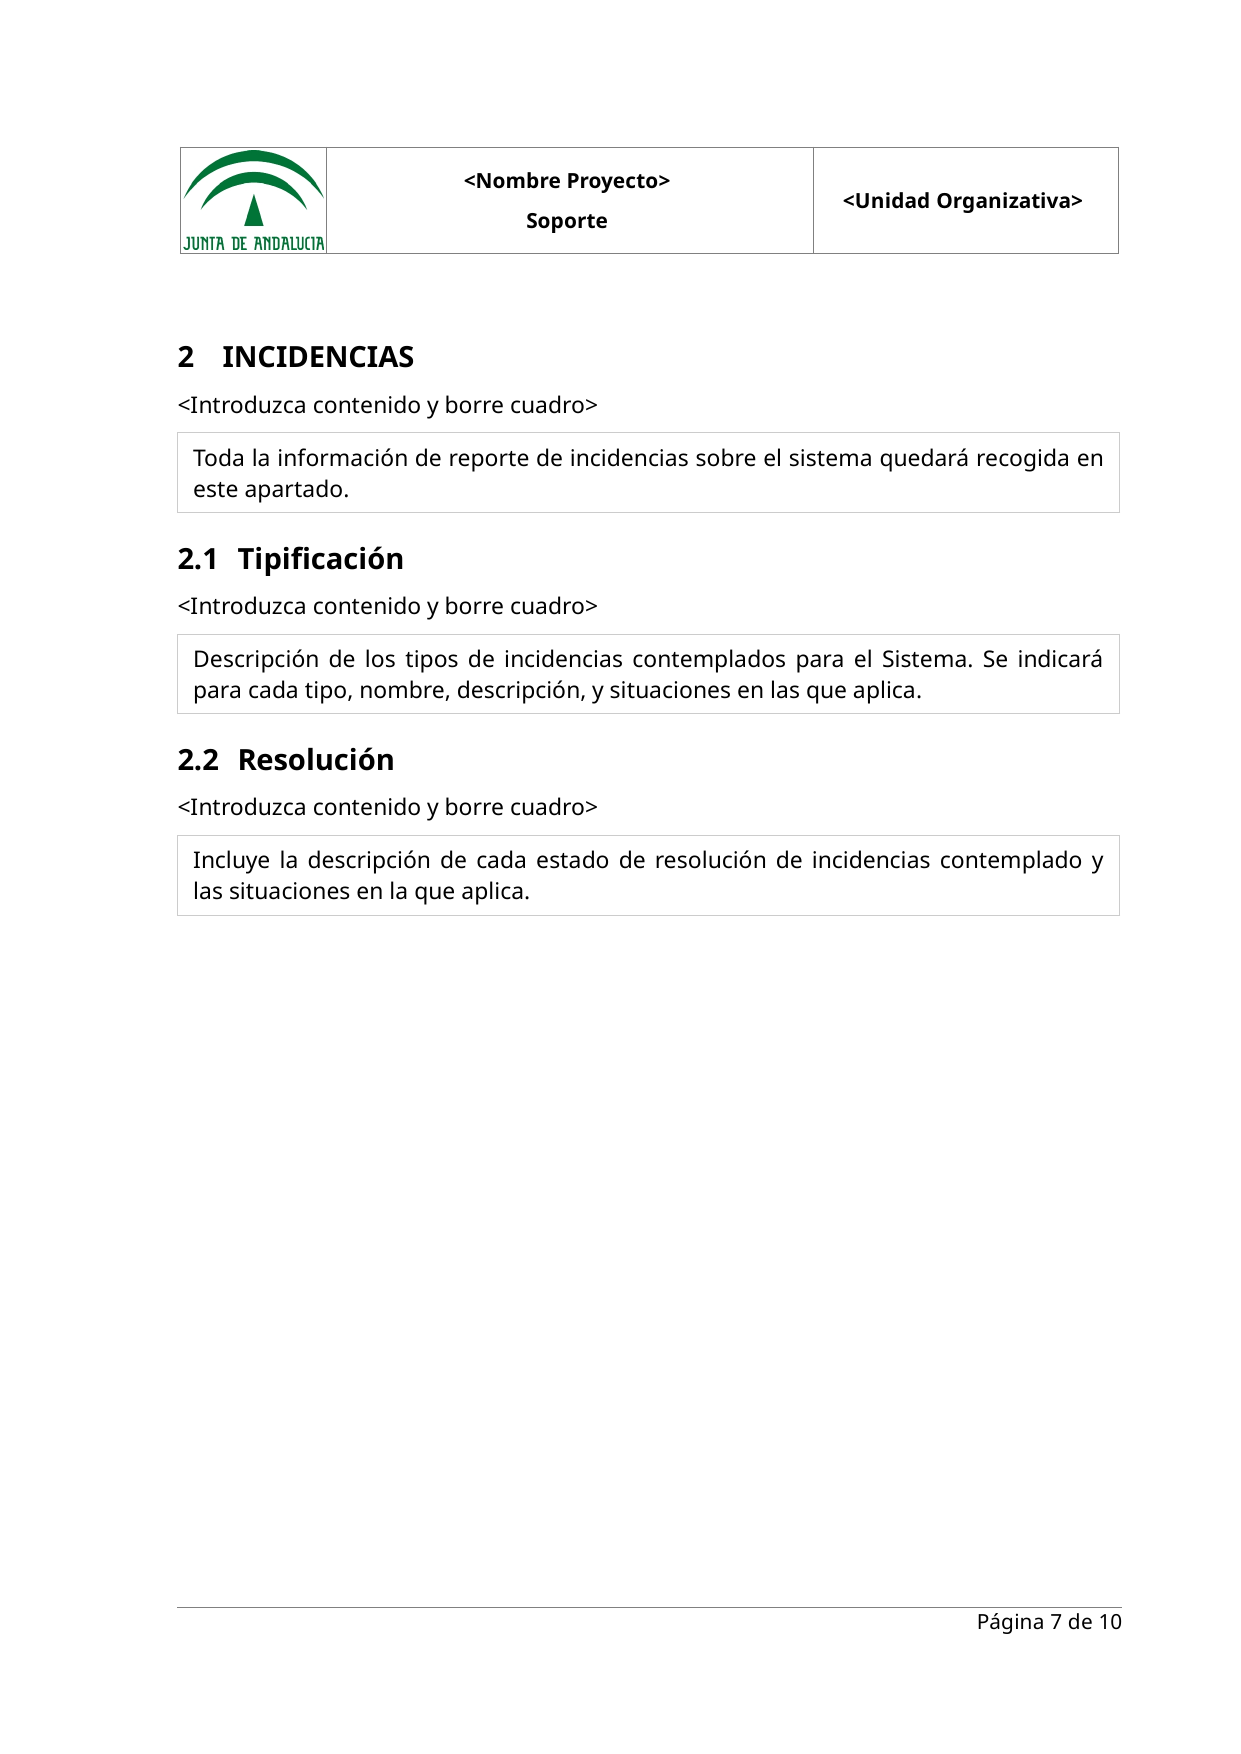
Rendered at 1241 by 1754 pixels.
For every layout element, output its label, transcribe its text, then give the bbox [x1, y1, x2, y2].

subtitle Resolución [177, 739, 1122, 779]
text <Introduzca contenido y borre cuadro> [177, 791, 1122, 822]
text Toda la información de reporte de incidencias sobre el sistema quedará recogida en este apartado. [193, 442, 1105, 504]
text <Introduzca contenido y borre cuadro> [177, 590, 1122, 621]
text Incluye la descripción de cada estado de resolución de incidencias contemplado y las situaciones en la que aplica. [193, 844, 1105, 906]
picture [183, 150, 324, 250]
subtitle INCIDENCIAS [177, 337, 1122, 376]
subtitle Tipificación [177, 538, 1122, 577]
text Descripción de los tipos de incidencias contemplados para el Sistema. Se indicará para cada tipo, nombre, descripción, y situaciones en las que aplica. [193, 643, 1105, 705]
text <Introduzca contenido y borre cuadro> [177, 389, 1122, 420]
